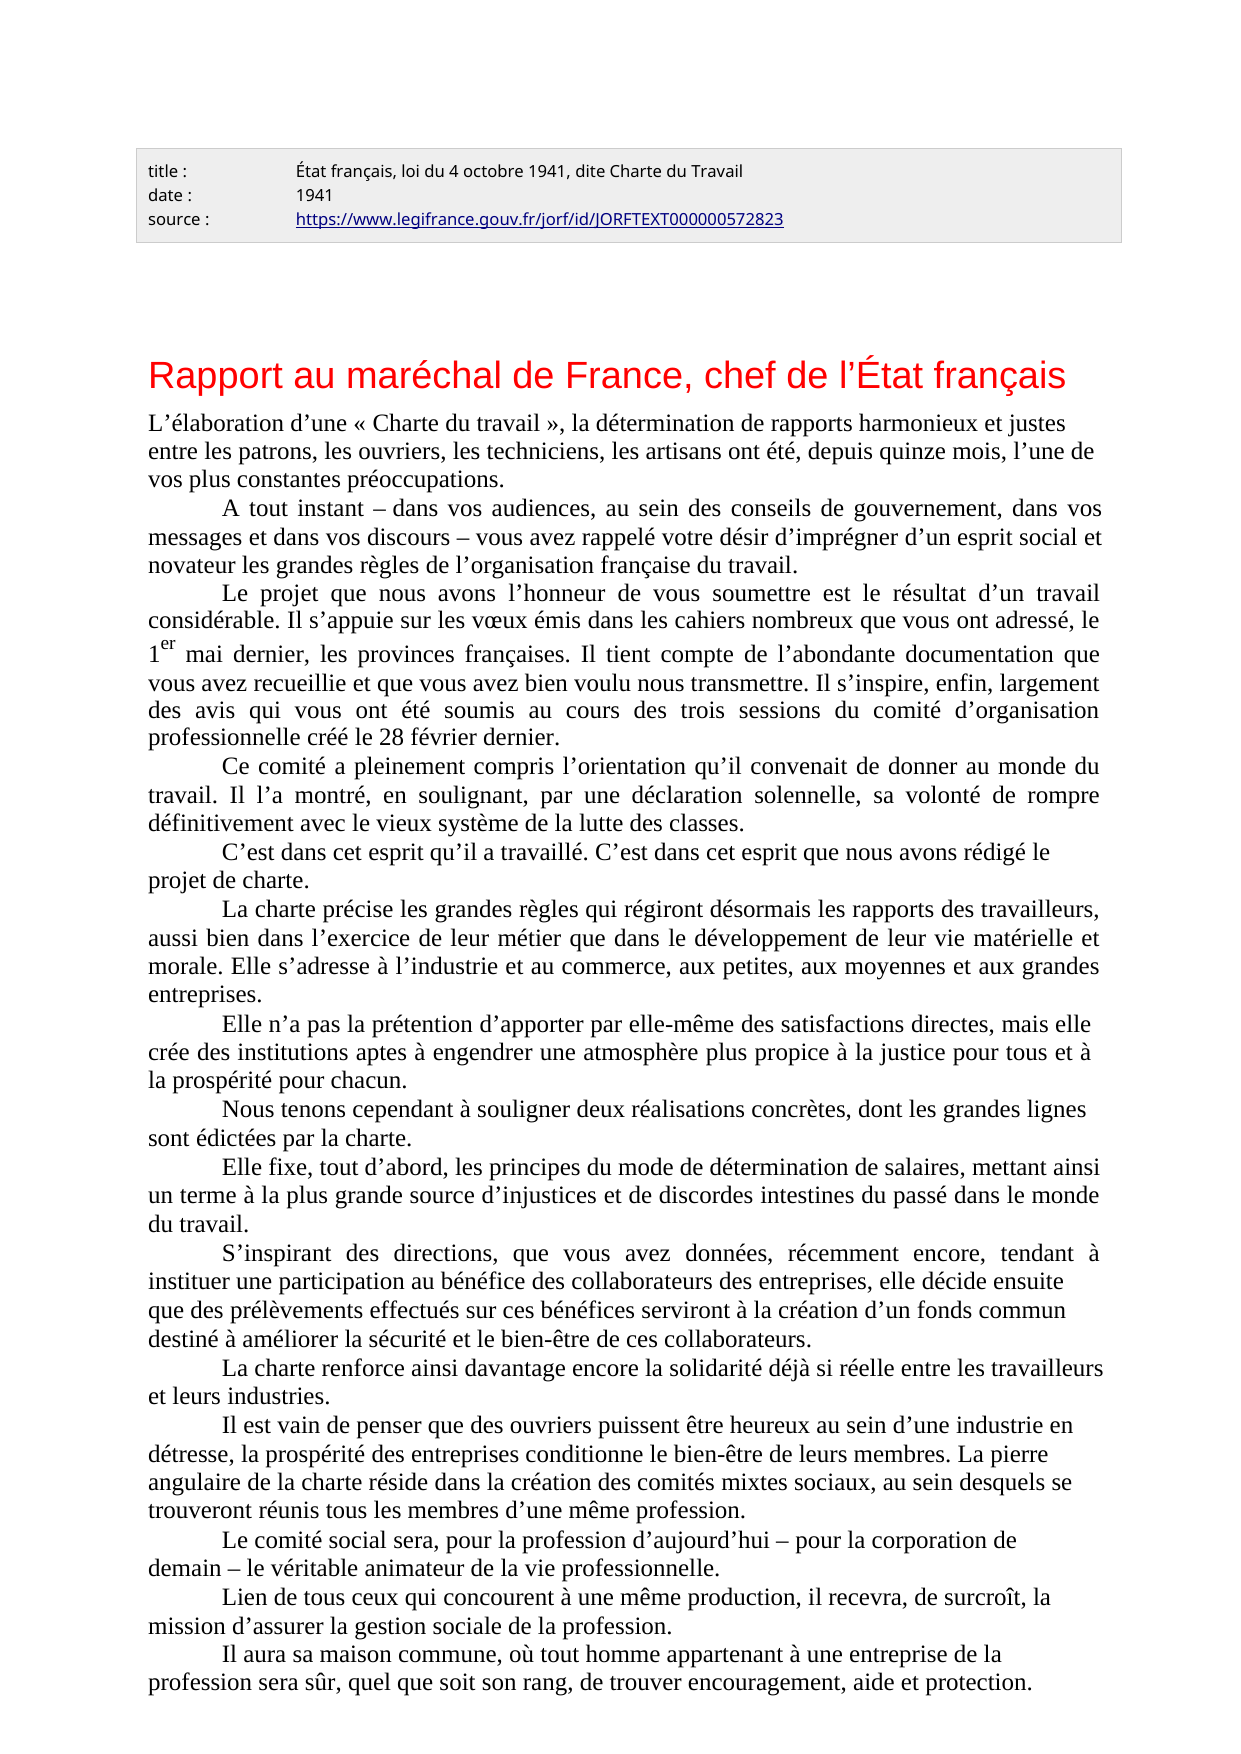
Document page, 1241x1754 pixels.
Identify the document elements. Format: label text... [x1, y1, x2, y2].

text Le comité social sera, pour la profession d’aujourd’hui – pour la corporation de demain – le véritable animateur de la vie professionnelle. [148, 1526, 1084, 1582]
text Elle n’a pas la prétention d’apporter par elle-même des satisfactions directes, mais elle crée des institutions aptes à engendrer une atmosphère plus propice à la justice pour tous et à la prospérité pour chacun. [148, 1010, 1092, 1094]
text Ce comité a pleinement compris l’orientation qu’il convenait de donner au monde du travail. Il l’a montré, en soulignant, par une déclaration solennelle, sa volonté de rompre définitivement avec le vieux système de la lutte des classes. [148, 752, 1101, 837]
text C’est dans cet esprit qu’il a travaillé. C’est dans cet esprit que nous avons rédigé le projet de charte. [148, 838, 1107, 894]
text Le projet que nous avons l’honneur de vous soumettre est le résultat d’un travail considérable. Il s’appuie sur les vœux émis dans les cahiers nombreux que vous ont adressé, le 1er mai dernier, les provinces françaises. Il tient compte de l’abondante documentation que vous avez recueillie et que vous avez bien voulu nous transmettre. Il s’inspire, enfin, largement des avis qui vous ont été soumis au cours des trois sessions du comité d’organisation professionnelle créé le 28 février dernier. [148, 580, 1101, 751]
text La charte précise les grandes règles qui régiront désormais les rapports des travailleurs, aussi bien dans l’exercice de leur métier que dans le développement de leur vie matérielle et morale. Elle s’adresse à l’industrie et au commerce, aux petites, aux moyennes et aux grandes entreprises. [148, 895, 1101, 1008]
text source : https://www.legifrance.gouv.fr/jorf/id/JORFTEXT000000572823 [137, 196, 1121, 242]
subtitle Rapport au maréchal de France, chef de l’État français [148, 352, 1109, 396]
text A tout instant – dans vos audiences, au sein des conseils de gouvernement, dans vos messages et dans vos discours – vous avez rappelé votre désir d’imprégner d’un esprit social et novateur les grandes règles de l’organisation française du travail. [148, 494, 1103, 579]
text Nous tenons cependant à souligner deux réalisations concrètes, dont les grandes lignes sont édictées par la charte. [148, 1095, 1096, 1152]
text Lien de tous ceux qui concourent à une même production, il recevra, de surcroît, la mission d’assurer la gestion sociale de la profession. [148, 1583, 1092, 1639]
text La charte renforce ainsi davantage encore la solidarité déjà si réelle entre les travailleurs et leurs industries. [148, 1354, 1109, 1410]
text title : État français, loi du 4 octobre 1941, dite Charte du Travail [137, 149, 1121, 172]
text S’inspirant des directions, que vous avez données, récemment encore, tendant à instituer une participation au bénéfice des collaborateurs des entreprises, elle décide ensuite [148, 1238, 1101, 1295]
text date : 1941 [137, 172, 1121, 196]
text Elle fixe, tout d’abord, les principes du mode de détermination de salaires, mettant ainsi un terme à la plus grande source d’injustices et de discordes intestines du passé dans le monde du travail. [148, 1153, 1101, 1237]
text Il est vain de penser que des ouvriers puissent être heureux au sein d’une industrie en détresse, la prospérité des entreprises conditionne le bien-être de leurs membres. La pierre angulaire de la charte réside dans la création des comités mixtes sociaux, au sein desquels se trouveront réunis tous les membres d’une même profession. [148, 1411, 1105, 1524]
text que des prélèvements effectués sur ces bénéfices serviront à la création d’un fonds commun destiné à améliorer la sécurité et le bien-être de ces collaborateurs. [148, 1296, 1092, 1352]
text Il aura sa maison commune, où tout homme appartenant à une entreprise de la profession sera sûr, quel que soit son rang, de trouver encouragement, aide et protection. [148, 1639, 1092, 1696]
text L’élaboration d’une « Charte du travail », la détermination de rapports harmonieux et justes entre les patrons, les ouvriers, les techniciens, les artisans ont été, depuis quinze mois, l’une de vos plus constantes préoccupations. [148, 408, 1105, 493]
